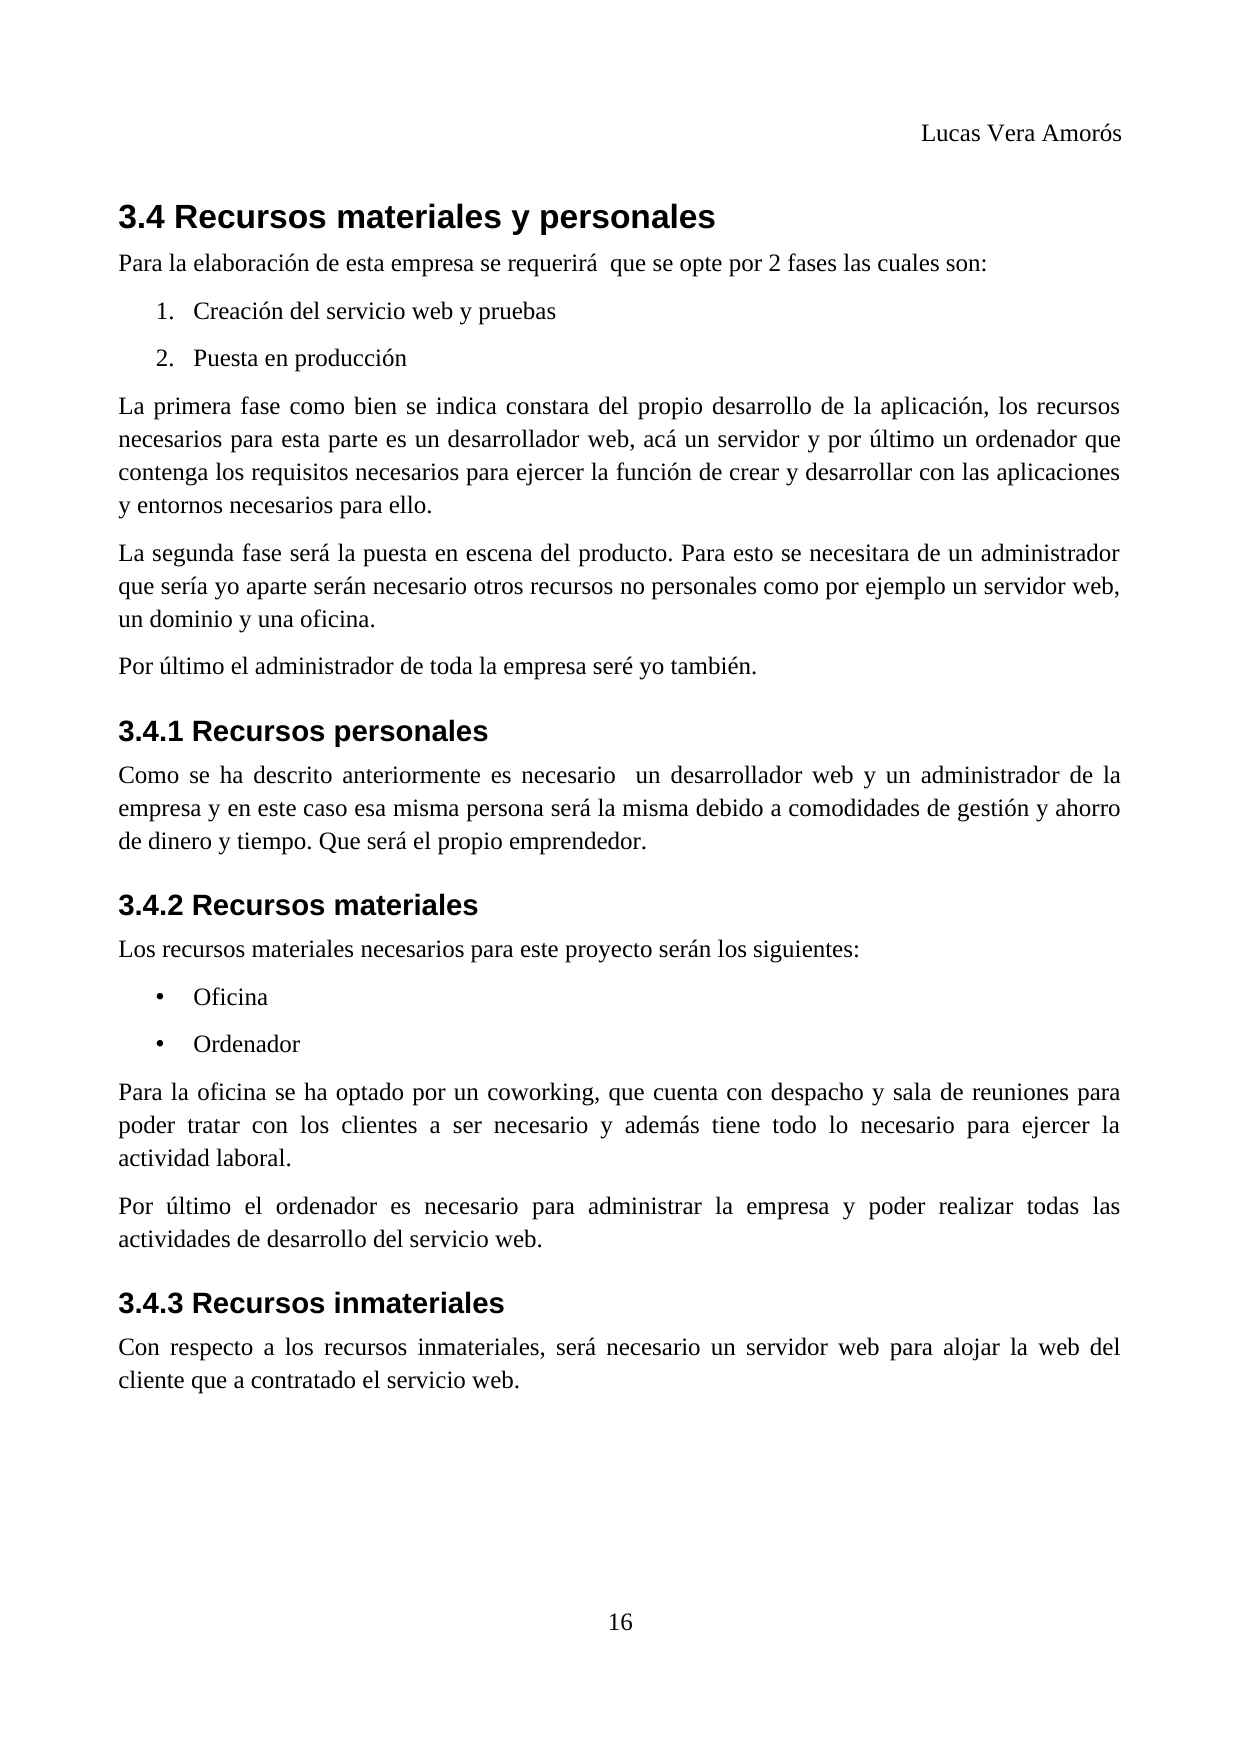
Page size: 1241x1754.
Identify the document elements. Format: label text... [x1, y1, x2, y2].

text La primera fase como bien se indica constara del propio desarrollo de la aplicación, los recursos necesarios para esta parte es un desarrollador web, acá un servidor y por último un ordenador que contenga los requisitos necesarios para ejercer la función de crear y desarrollar con las aplicaciones y entornos necesarios para ello. [118, 391, 1122, 519]
text Los recursos materiales necesarios para este proyecto serán los siguientes: [118, 934, 1122, 963]
text Por último el administrador de toda la empresa seré yo también. [118, 651, 1122, 680]
text Por último el ordenador es necesario para administrar la empresa y poder realizar todas las actividades de desarrollo del servicio web. [118, 1191, 1122, 1253]
text Como se ha descrito anteriormente es necesario un desarrollador web y un administrador de la empresa y en este caso esa misma persona será la misma debido a comodidades de gestión y ahorro de dinero y tiempo. Que será el propio emprendedor. [118, 760, 1122, 855]
text La segunda fase será la puesta en escena del producto. Para esto se necesitara de un administrador que sería yo aparte serán necesario otros recursos no personales como por ejemplo un servidor web, un dominio y una oficina. [118, 538, 1122, 633]
list Puesta en producción [156, 343, 1122, 372]
list Ordenador [156, 1029, 1122, 1058]
list Creación del servicio web y pruebas [156, 296, 1122, 325]
text Para la elaboración de esta empresa se requerirá que se opte por 2 fases las cuales son: [118, 248, 1122, 277]
list Oficina [156, 982, 1122, 1011]
subtitle 3.4 Recursos materiales y personales [118, 197, 1122, 236]
subtitle 3.4.2 Recursos materiales [118, 888, 1122, 922]
subtitle 3.4.1 Recursos personales [118, 714, 1122, 747]
subtitle 3.4.3 Recursos inmateriales [118, 1286, 1122, 1320]
text Para la oficina se ha optado por un coworking, que cuenta con despacho y sala de reuniones para poder tratar con los clientes a ser necesario y además tiene todo lo necesario para ejercer la actividad laboral. [118, 1077, 1122, 1172]
text Con respecto a los recursos inmateriales, será necesario un servidor web para alojar la web del cliente que a contratado el servicio web. [118, 1332, 1122, 1394]
